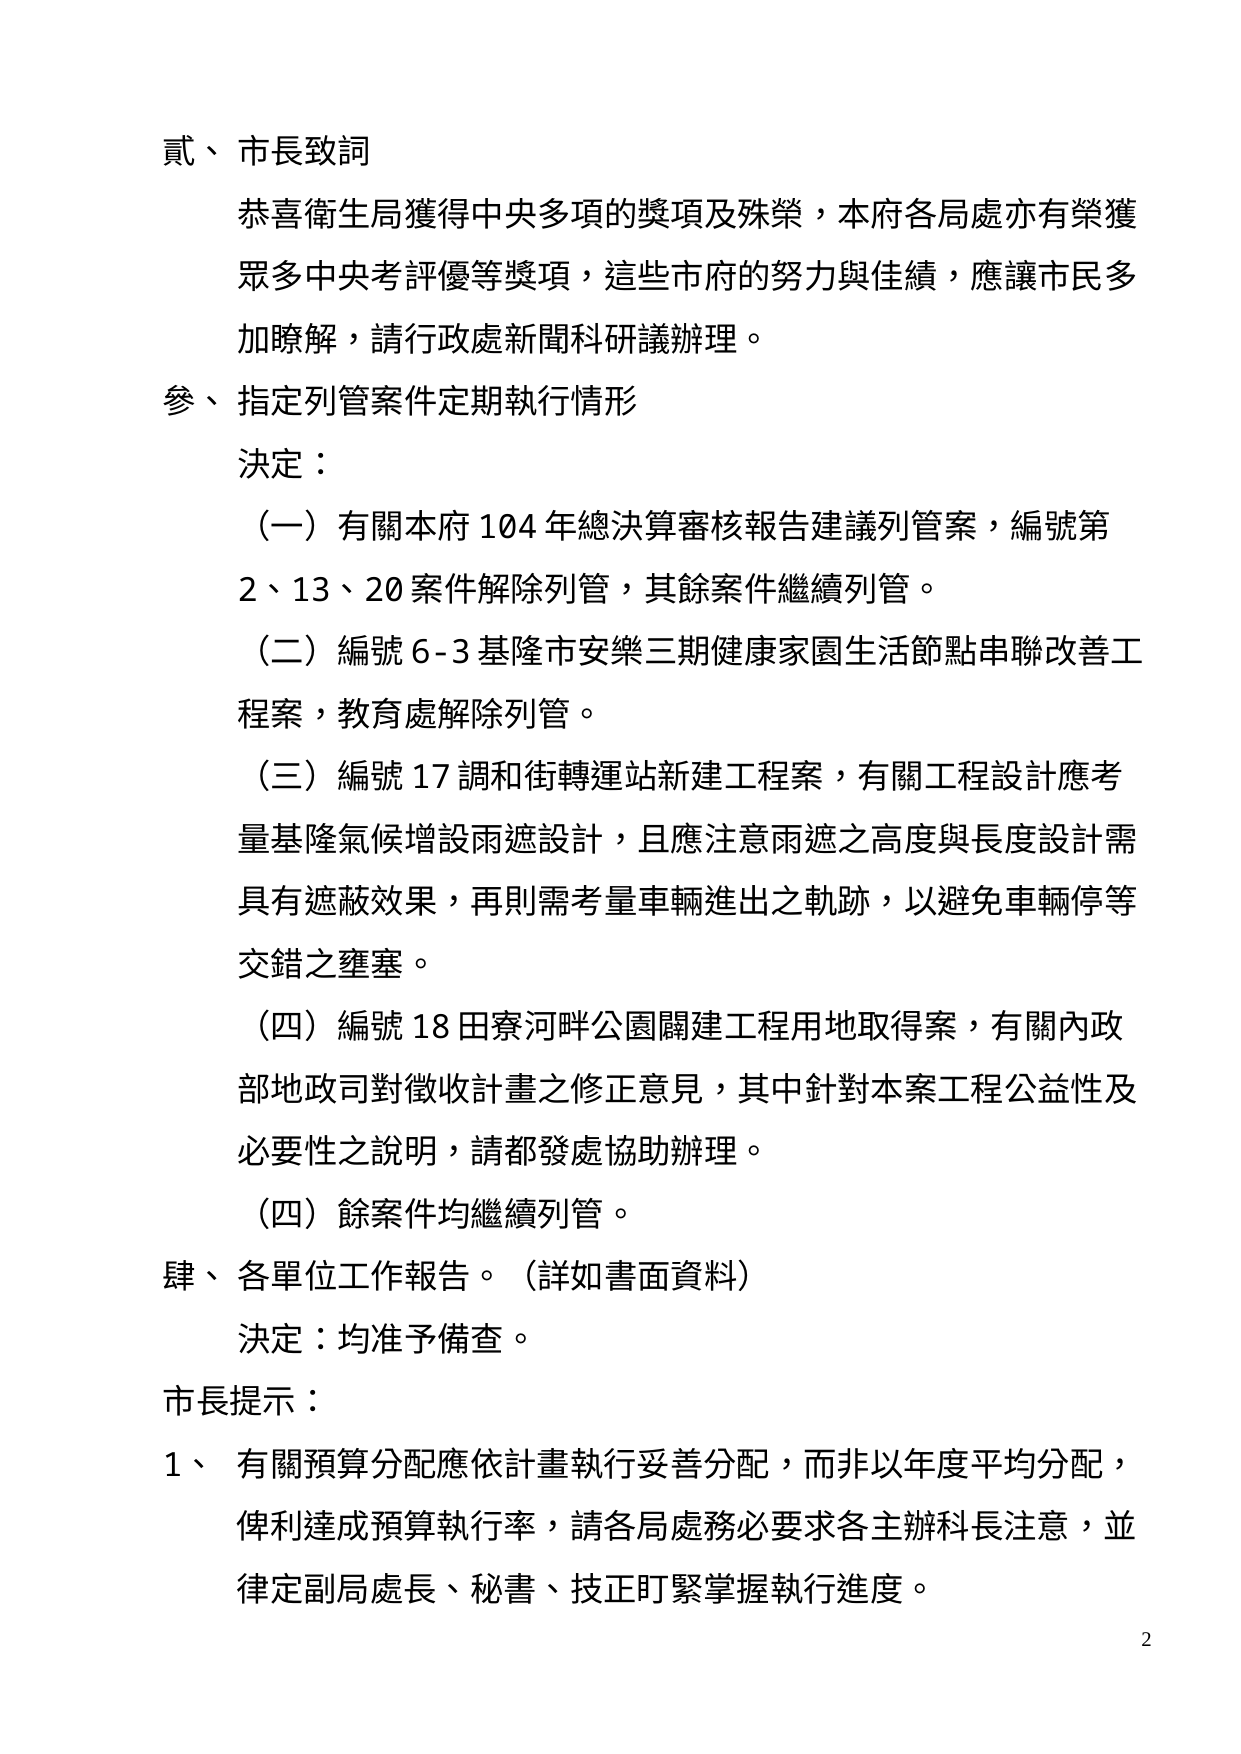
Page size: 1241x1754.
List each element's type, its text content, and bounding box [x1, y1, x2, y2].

list 各單位工作報告。（詳如書面資料） [162, 1233, 1152, 1295]
text 恭喜衛生局獲得中央多項的獎項及殊榮，本府各局處亦有榮獲眾多中央考評優等獎項，這些市府的努力與佳績，應讓市民多加瞭解，請行政處新聞科研議辦理。 [237, 170, 1152, 358]
text 決定： [237, 420, 1152, 483]
text （二）編號6-3基隆市安樂三期健康家園生活節點串聯改善工程案，教育處解除列管。 [237, 608, 1152, 733]
text （四）餘案件均繼續列管。 [237, 1170, 1152, 1233]
text （四）編號18田寮河畔公園闢建工程用地取得案，有關內政部地政司對徵收計畫之修正意見，其中針對本案工程公益性及必要性之說明，請都發處協助辦理。 [237, 983, 1152, 1170]
list 指定列管案件定期執行情形 [162, 358, 1152, 420]
text （三）編號17調和街轉運站新建工程案，有關工程設計應考量基隆氣候增設雨遮設計，且應注意雨遮之高度與長度設計需具有遮蔽效果，再則需考量車輛進出之軌跡，以避免車輛停等交錯之壅塞。 [237, 733, 1152, 983]
list 有關預算分配應依計畫執行妥善分配，而非以年度平均分配，俾利達成預算執行率，請各局處務必要求各主辦科長注意，並律定副局處長、秘書、技正盯緊掌握執行進度。 [162, 1420, 1152, 1608]
text 市長提示： [162, 1358, 1152, 1420]
text 決定：均准予備查。 [237, 1295, 1152, 1358]
text （一）有關本府104年總決算審核報告建議列管案，編號第2、13、20案件解除列管，其餘案件繼續列管。 [237, 483, 1152, 608]
list 市長致詞 [162, 108, 1152, 170]
